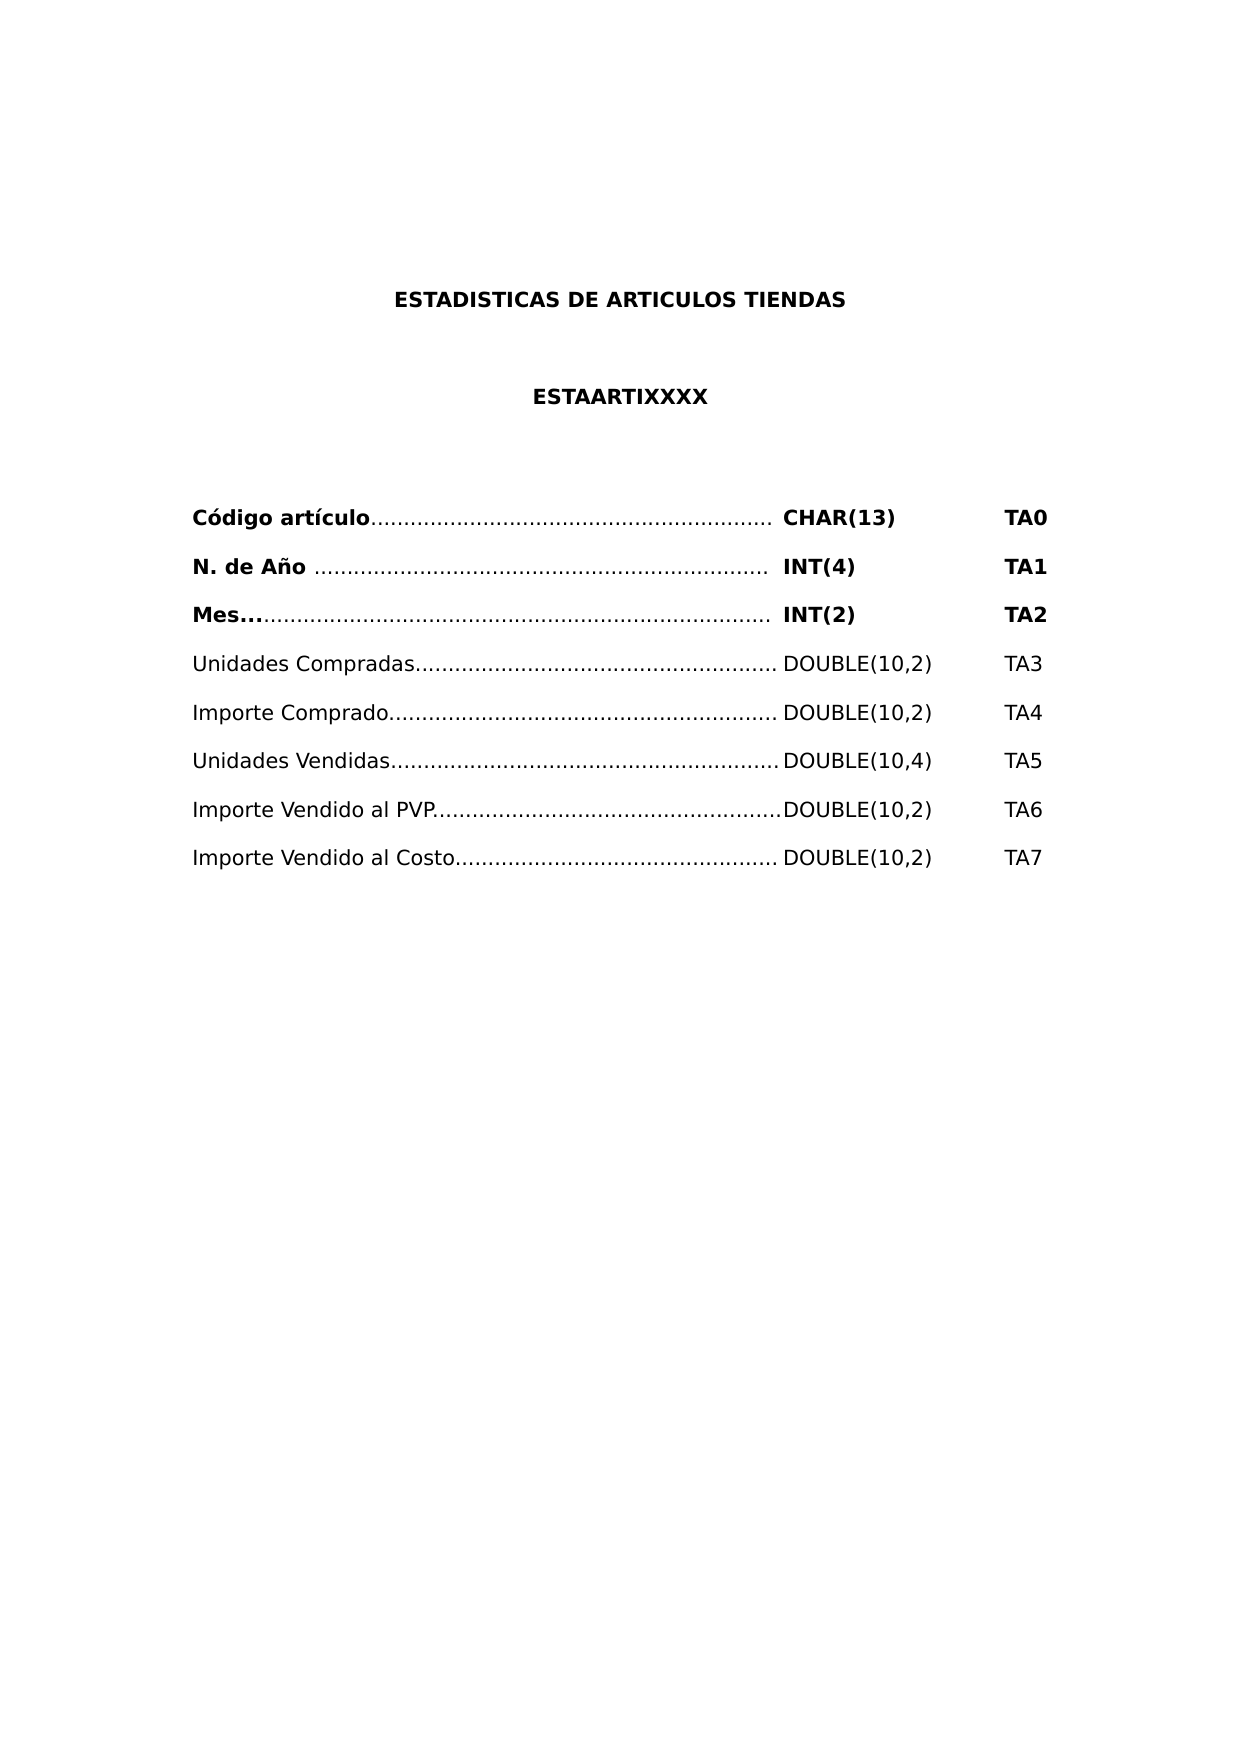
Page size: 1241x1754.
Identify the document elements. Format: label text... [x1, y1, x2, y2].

text Mes................................................................................ INT(2) TA2 [118, 603, 1122, 628]
text Importe Comprado........................................................... DOUBLE(10,2) TA4 [118, 701, 1122, 725]
text Importe Vendido al PVP..................................................... DOUBLE(10,2) TA6 [118, 798, 1122, 822]
text N. de Año ..................................................................... INT(4) TA1 [118, 555, 1122, 579]
text Unidades Compradas....................................................... DOUBLE(10,2) TA3 [118, 652, 1122, 676]
text ESTADISTICAS DE ARTICULOS TIENDAS [118, 288, 1122, 312]
text Unidades Vendidas........................................................... DOUBLE(10,4) TA5 [118, 749, 1122, 773]
text Código artículo............................................................. CHAR(13) TA0 [118, 506, 1122, 531]
text ESTAARTIXXXX [118, 385, 1122, 409]
text Importe Vendido al Costo................................................. DOUBLE(10,2) TA7 [118, 846, 1122, 871]
